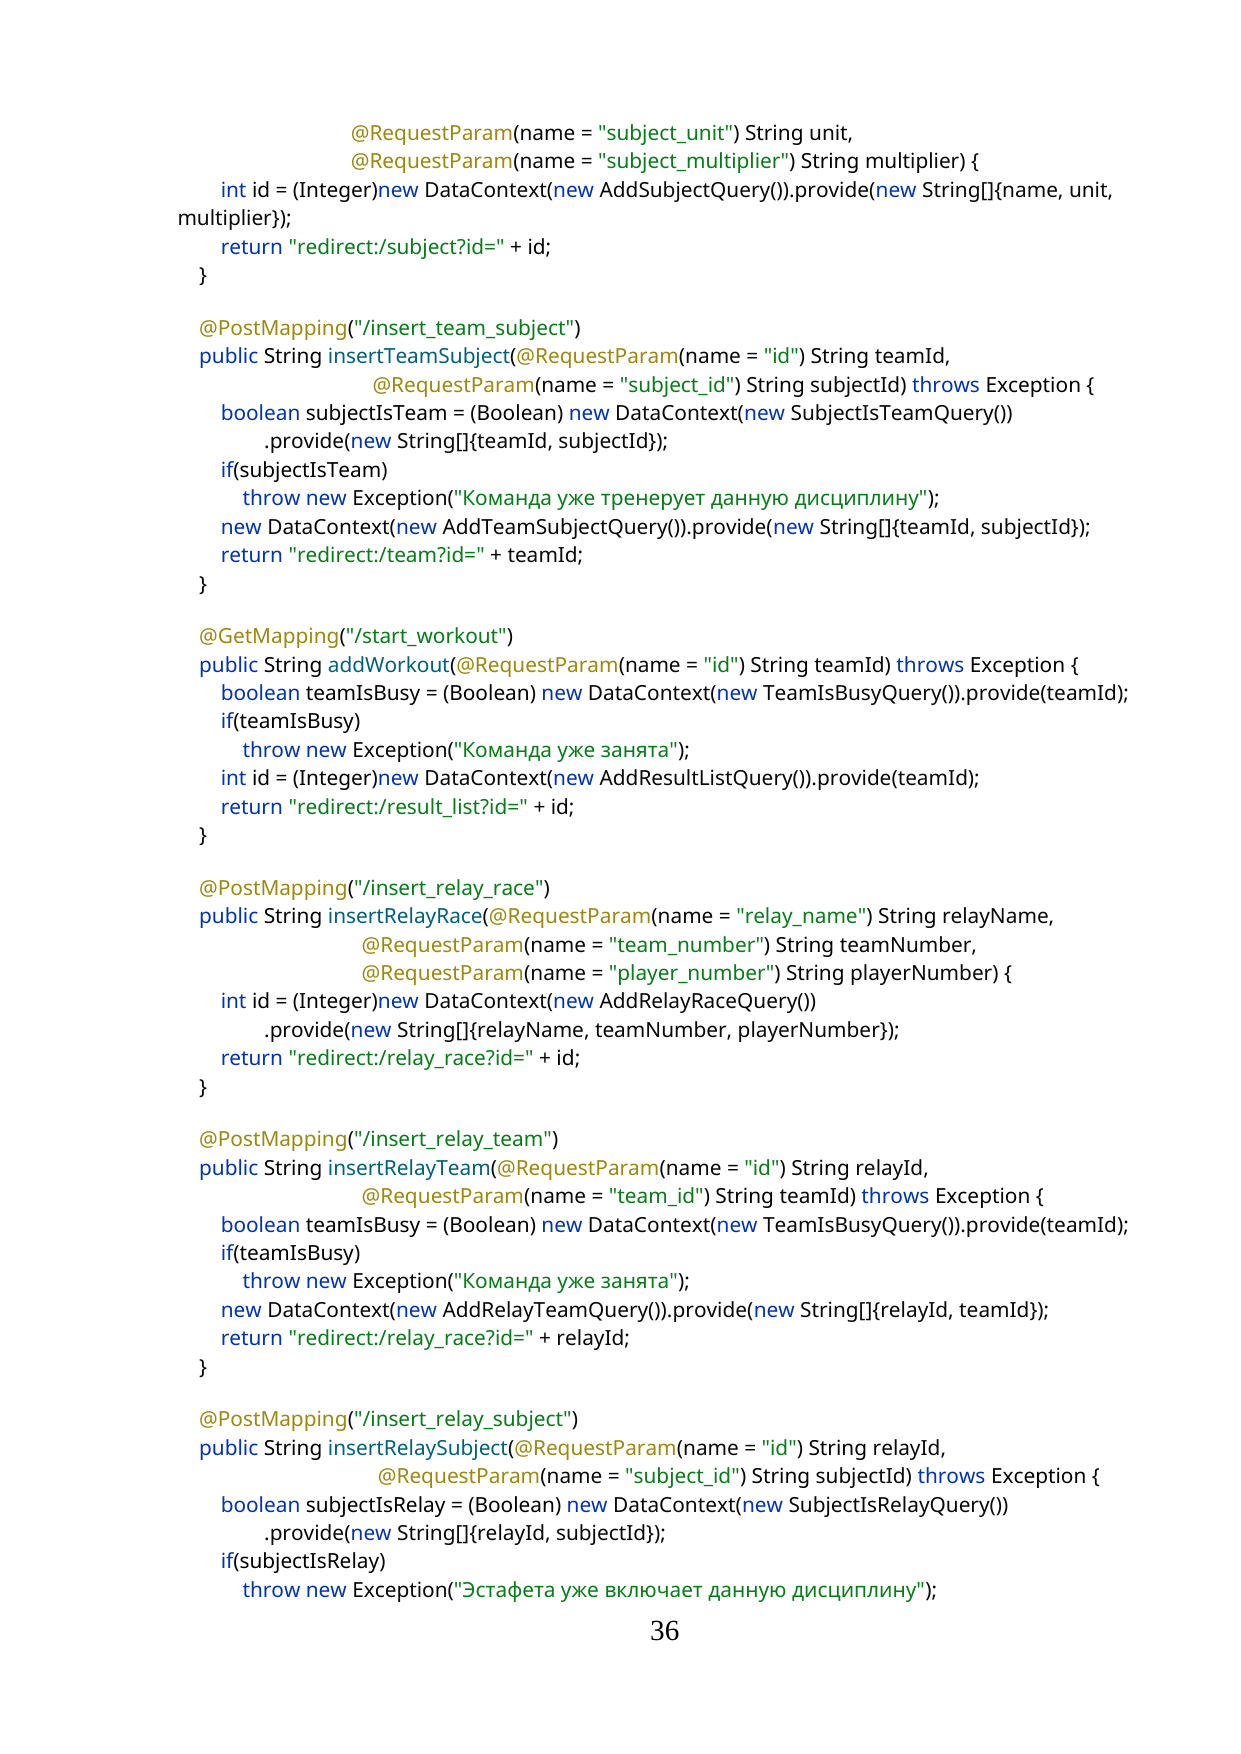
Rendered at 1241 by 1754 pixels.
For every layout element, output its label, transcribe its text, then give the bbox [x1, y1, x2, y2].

text @RequestParam(name = "subject_unit") String unit, @RequestParam(name = "subject_multiplier") String multiplier) { int id = (Integer)new DataContext(new AddSubjectQuery()).provide(new String[]{name, unit, multiplier}); return "redirect:/subject?id=" + id; } @PostMapping("/insert_team_subject") public String insertTeamSubject(@RequestParam(name = "id") String teamId, @RequestParam(name = "subject_id") String subjectId) throws Exception { boolean subjectIsTeam = (Boolean) new DataContext(new SubjectIsTeamQuery()) .provide(new String[]{teamId, subjectId}); if(subjectIsTeam) throw new Exception("Команда уже тренерует данную дисциплину"); new DataContext(new AddTeamSubjectQuery()).provide(new String[]{teamId, subjectId}); return "redirect:/team?id=" + teamId; } @GetMapping("/start_workout") public String addWorkout(@RequestParam(name = "id") String teamId) throws Exception { boolean teamIsBusy = (Boolean) new DataContext(new TeamIsBusyQuery()).provide(teamId); if(teamIsBusy) throw new Exception("Команда уже занята"); int id = (Integer)new DataContext(new AddResultListQuery()).provide(teamId); return "redirect:/result_list?id=" + id; } @PostMapping("/insert_relay_race") public String insertRelayRace(@RequestParam(name = "relay_name") String relayName, @RequestParam(name = "team_number") String teamNumber, @RequestParam(name = "player_number") String playerNumber) { int id = (Integer)new DataContext(new AddRelayRaceQuery()) .provide(new String[]{relayName, teamNumber, playerNumber}); return "redirect:/relay_race?id=" + id; } @PostMapping("/insert_relay_team") public String insertRelayTeam(@RequestParam(name = "id") String relayId, @RequestParam(name = "team_id") String teamId) throws Exception { boolean teamIsBusy = (Boolean) new DataContext(new TeamIsBusyQuery()).provide(teamId); if(teamIsBusy) throw new Exception("Команда уже занята"); new DataContext(new AddRelayTeamQuery()).provide(new String[]{relayId, teamId}); return "redirect:/relay_race?id=" + relayId; } @PostMapping("/insert_relay_subject") public String insertRelaySubject(@RequestParam(name = "id") String relayId, @RequestParam(name = "subject_id") String subjectId) throws Exception { boolean subjectIsRelay = (Boolean) new DataContext(new SubjectIsRelayQuery()) .provide(new String[]{relayId, subjectId}); if(subjectIsRelay) throw new Exception("Эстафета уже включает данную дисциплину"); [177, 118, 1152, 1603]
